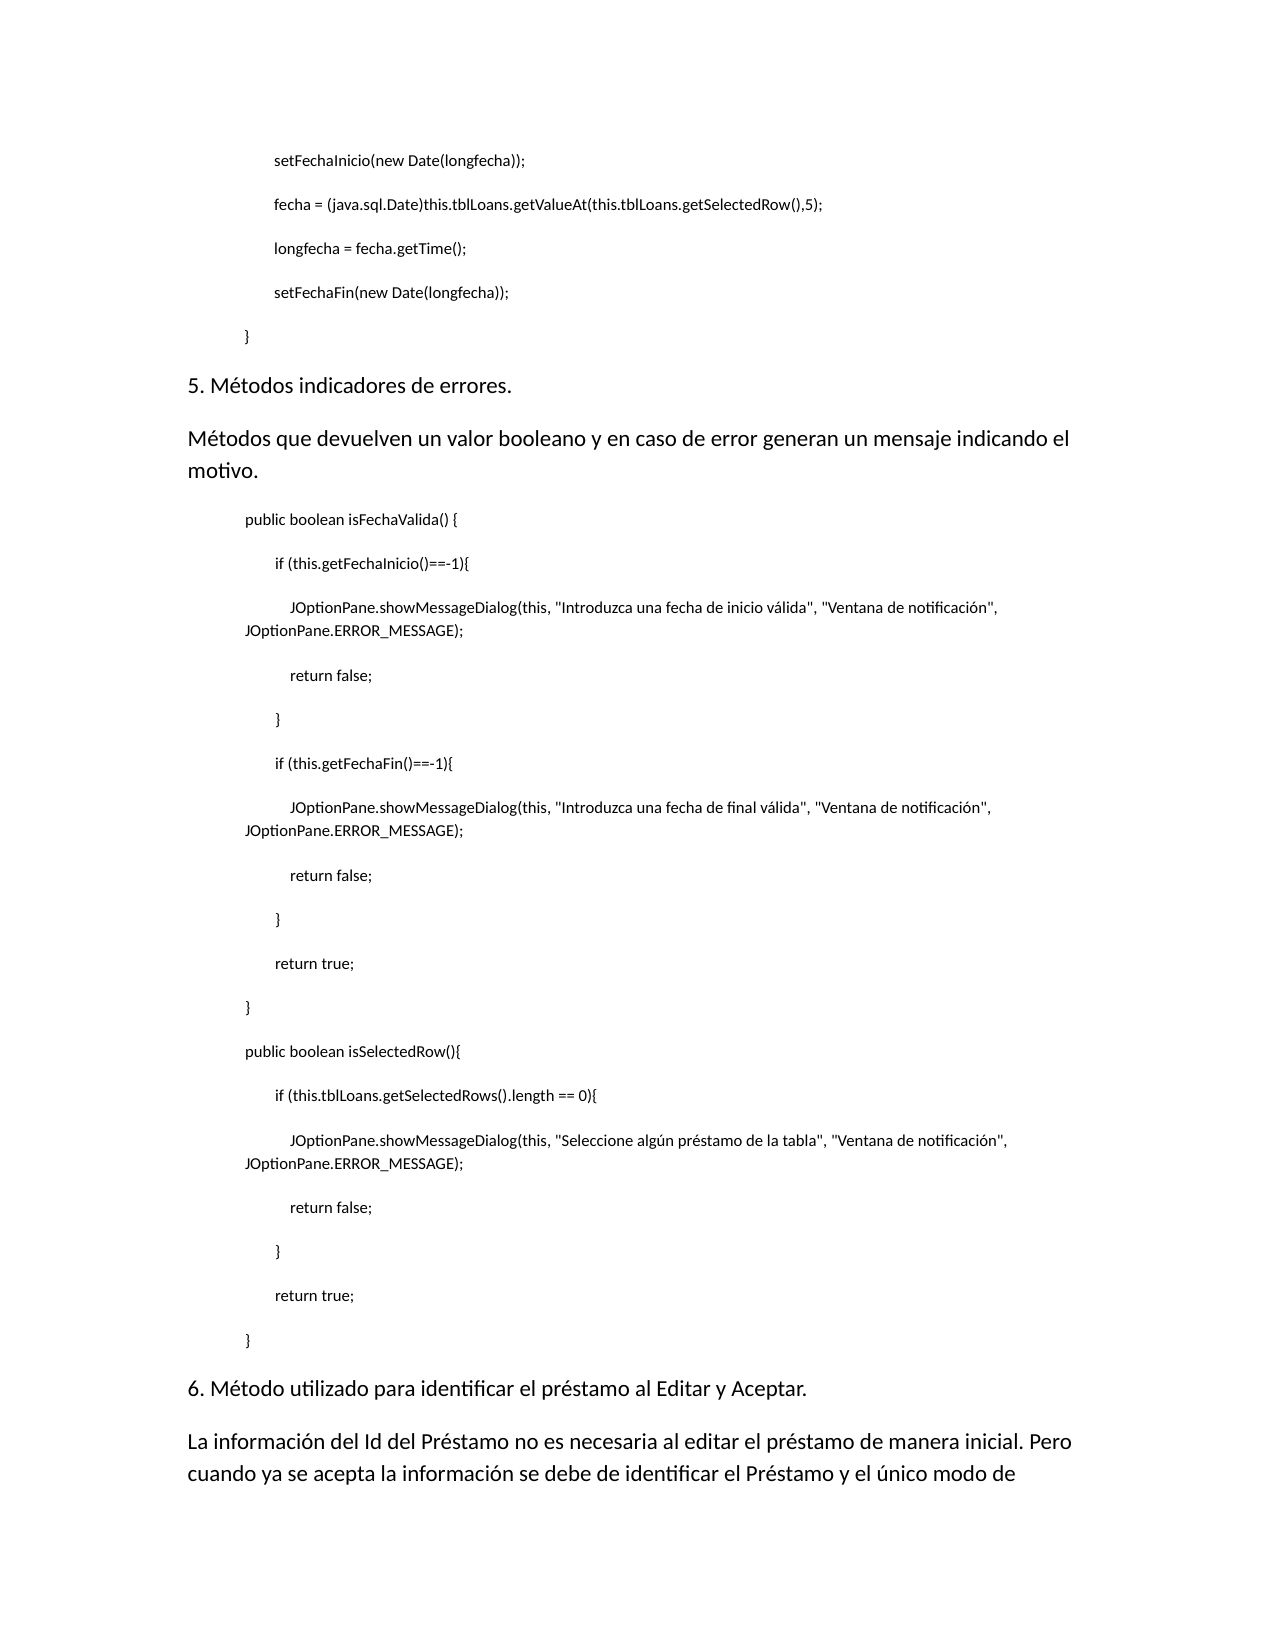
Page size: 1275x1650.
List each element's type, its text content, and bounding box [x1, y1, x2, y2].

text longfecha = fecha.getTime(); [244, 238, 1087, 259]
text public boolean isFechaValida() { [245, 509, 1087, 529]
text 5. Métodos indicadores de errores. [187, 371, 1087, 399]
text 6. Método utilizado para identificar el préstamo al Editar y Aceptar. [187, 1374, 1087, 1402]
text Métodos que devuelven un valor booleano y en caso de error generan un mensaje indicando el motivo. [187, 424, 1087, 484]
text return false; [245, 865, 1087, 885]
text } [245, 709, 1087, 729]
text } [244, 327, 1087, 347]
text return true; [245, 1286, 1087, 1306]
text if (this.getFechaFin()==-1){ [245, 753, 1087, 773]
text setFechaInicio(new Date(longfecha)); [244, 150, 1087, 170]
text if (this.getFechaInicio()==-1){ [245, 553, 1087, 573]
text JOptionPane.showMessageDialog(this, "Seleccione algún préstamo de la tabla", "Ventana de notificación", JOptionPane.ERROR_MESSAGE); [245, 1130, 1087, 1173]
text JOptionPane.showMessageDialog(this, "Introduzca una fecha de inicio válida", "Ventana de notificación", JOptionPane.ERROR_MESSAGE); [245, 597, 1087, 641]
text return true; [245, 953, 1087, 973]
text } [245, 1242, 1087, 1262]
text if (this.tblLoans.getSelectedRows().length == 0){ [245, 1086, 1087, 1106]
text setFechaFin(new Date(longfecha)); [244, 282, 1087, 303]
text } [245, 909, 1087, 929]
text } [245, 1330, 1087, 1350]
text return false; [245, 1197, 1087, 1218]
text } [245, 997, 1087, 1018]
text public boolean isSelectedRow(){ [245, 1042, 1087, 1062]
text JOptionPane.showMessageDialog(this, "Introduzca una fecha de final válida", "Ventana de notificación", JOptionPane.ERROR_MESSAGE); [245, 797, 1087, 841]
text fecha = (java.sql.Date)this.tblLoans.getValueAt(this.tblLoans.getSelectedRow(),5); [244, 194, 1087, 214]
text La información del Id del Préstamo no es necesaria al editar el préstamo de manera inicial. Pero cuando ya se acepta la información se debe de identificar el Préstamo y el único modo de [187, 1427, 1087, 1487]
text return false; [245, 665, 1087, 685]
